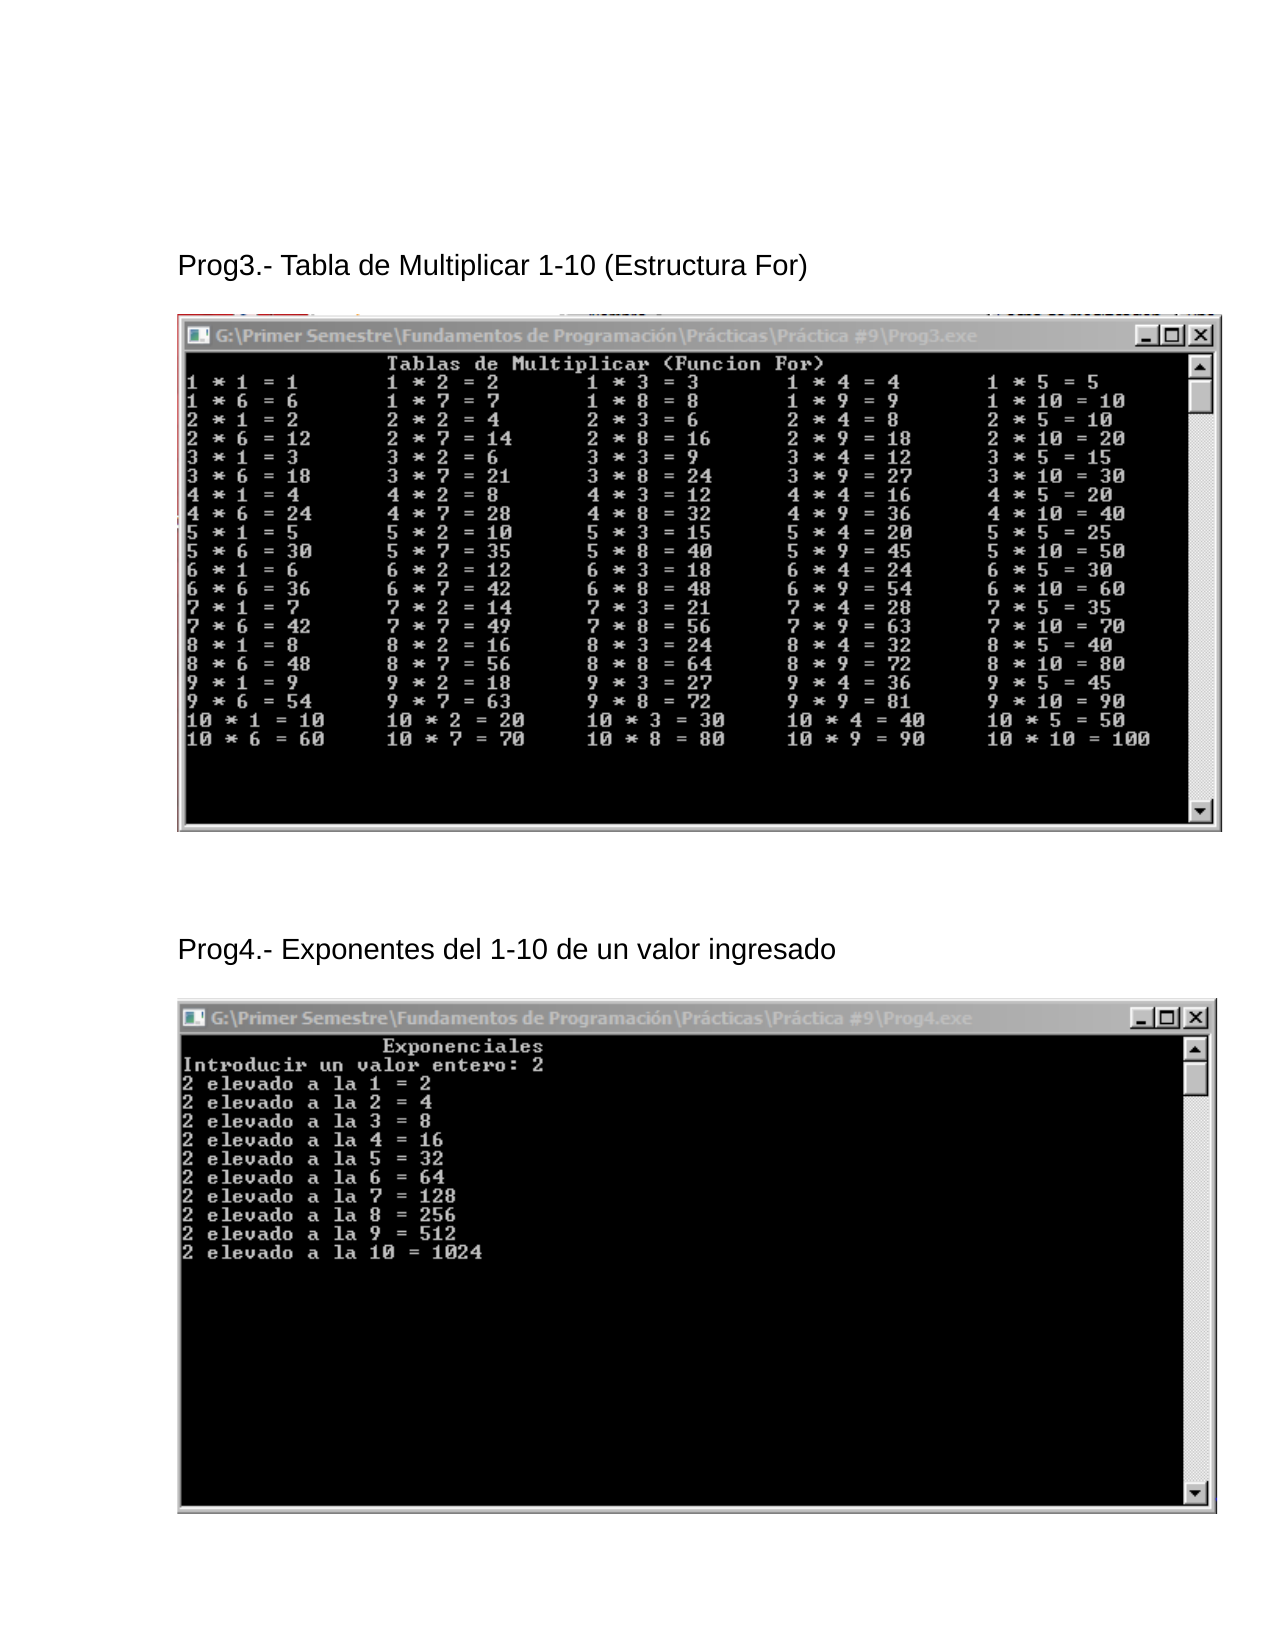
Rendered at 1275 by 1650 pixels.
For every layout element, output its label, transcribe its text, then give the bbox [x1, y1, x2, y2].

text Prog3.- Tabla de Multiplicar 1-10 (Estructura For) [177, 247, 1098, 281]
text Prog4.- Exponentes del 1-10 de un valor ingresado [177, 932, 1098, 965]
